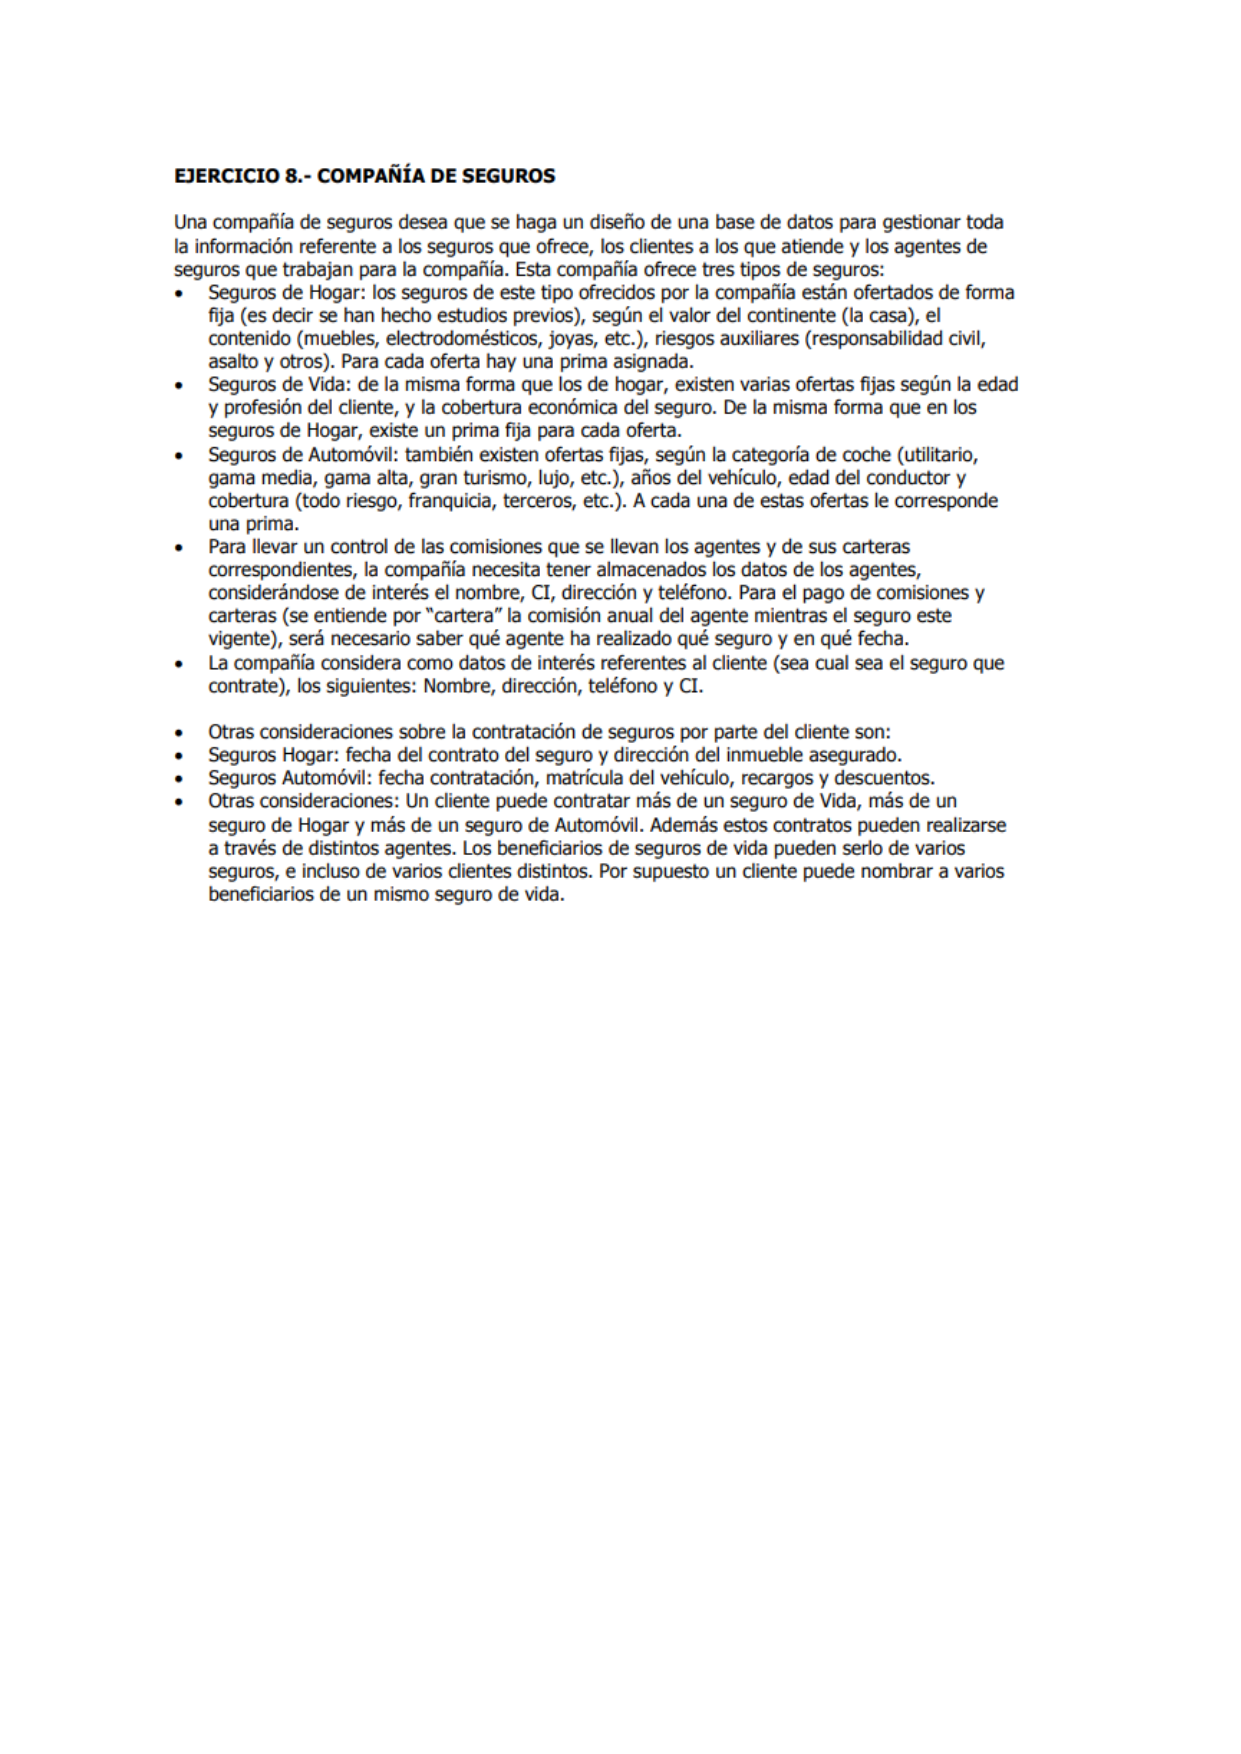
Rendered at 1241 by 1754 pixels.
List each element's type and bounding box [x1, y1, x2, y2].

picture [430, 128, 1063, 920]
